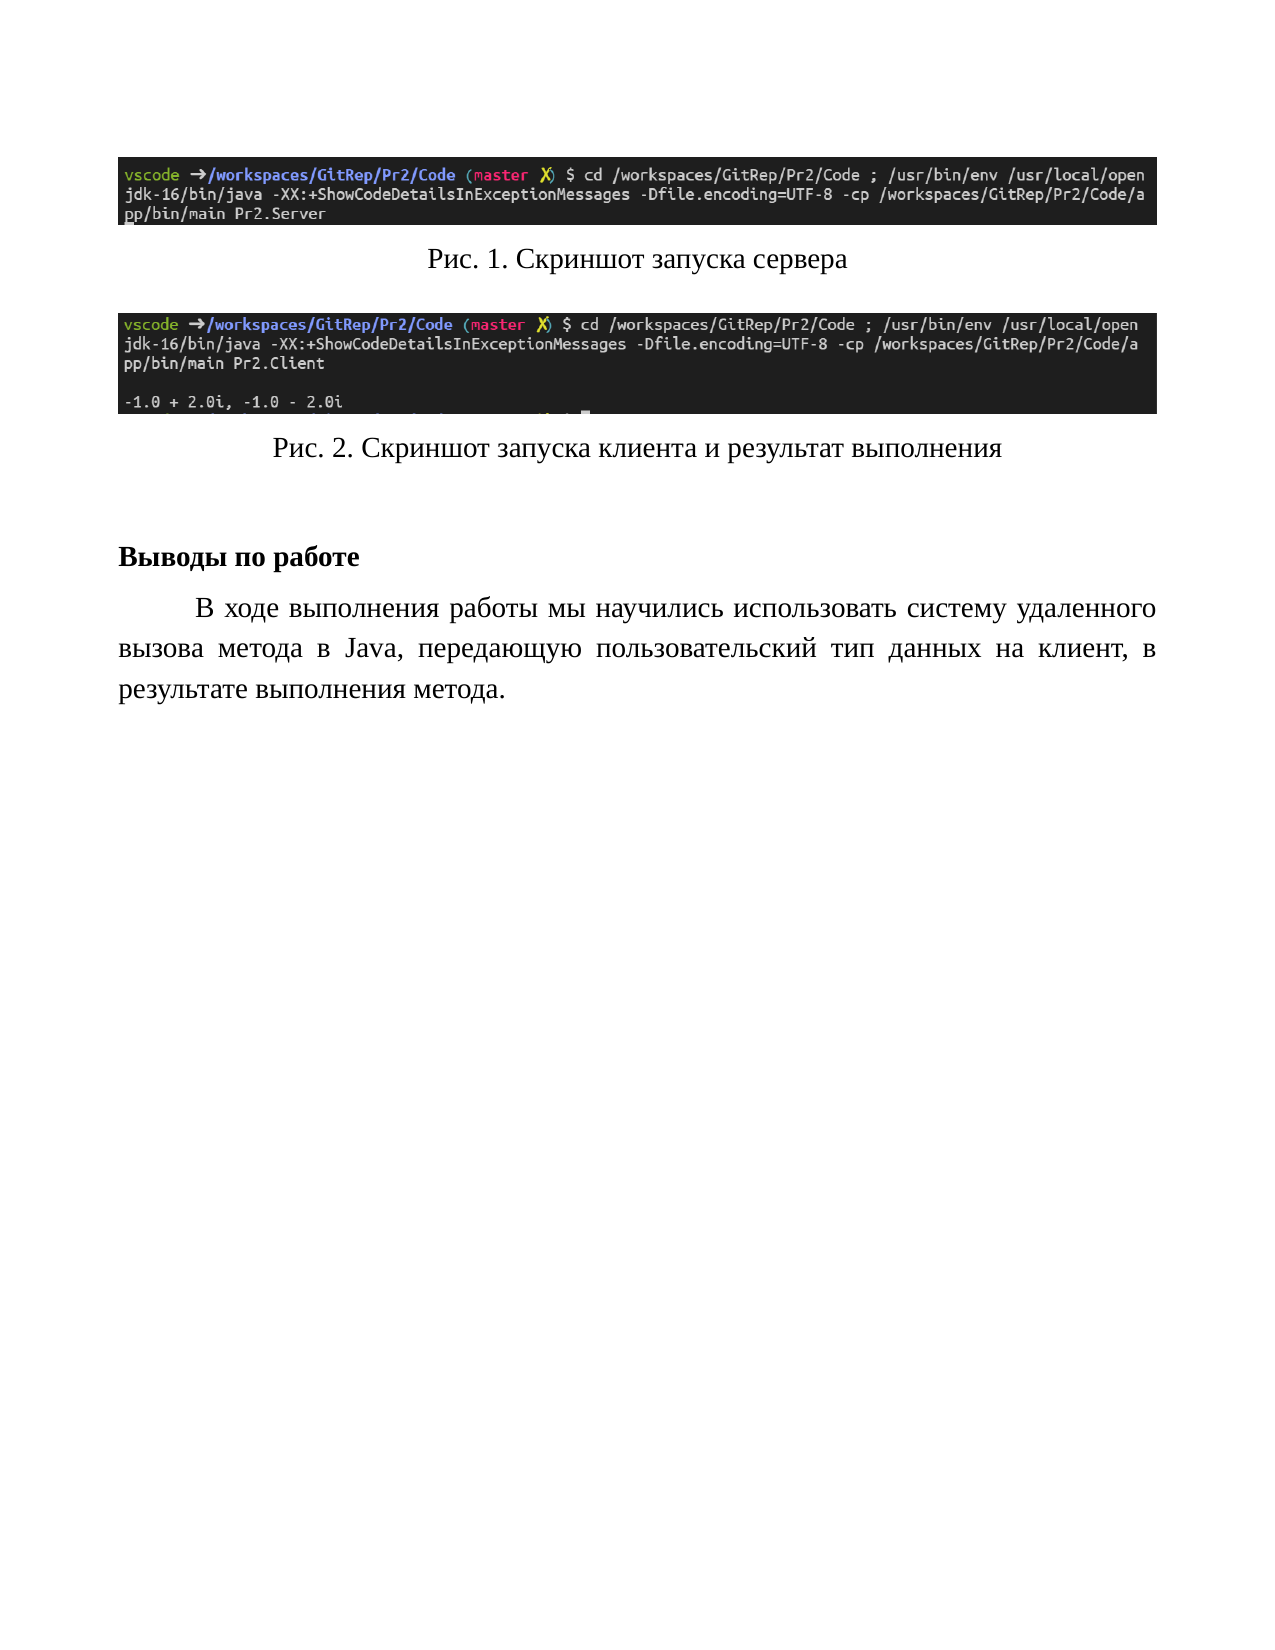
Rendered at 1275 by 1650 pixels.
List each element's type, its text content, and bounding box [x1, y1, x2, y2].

text В ходе выполнения работы мы научились использовать систему удаленного вызова метода в Java, передающую пользовательский тип данных на клиент, в результате выполнения метода. [118, 590, 1157, 704]
picture [118, 313, 1157, 414]
picture [118, 157, 1157, 225]
text Рис. 1. Скриншот запуска сервера [118, 225, 1157, 275]
text Рис. 2. Скриншот запуска клиента и результат выполнения [118, 414, 1157, 464]
subtitle Выводы по работе [118, 539, 1157, 573]
